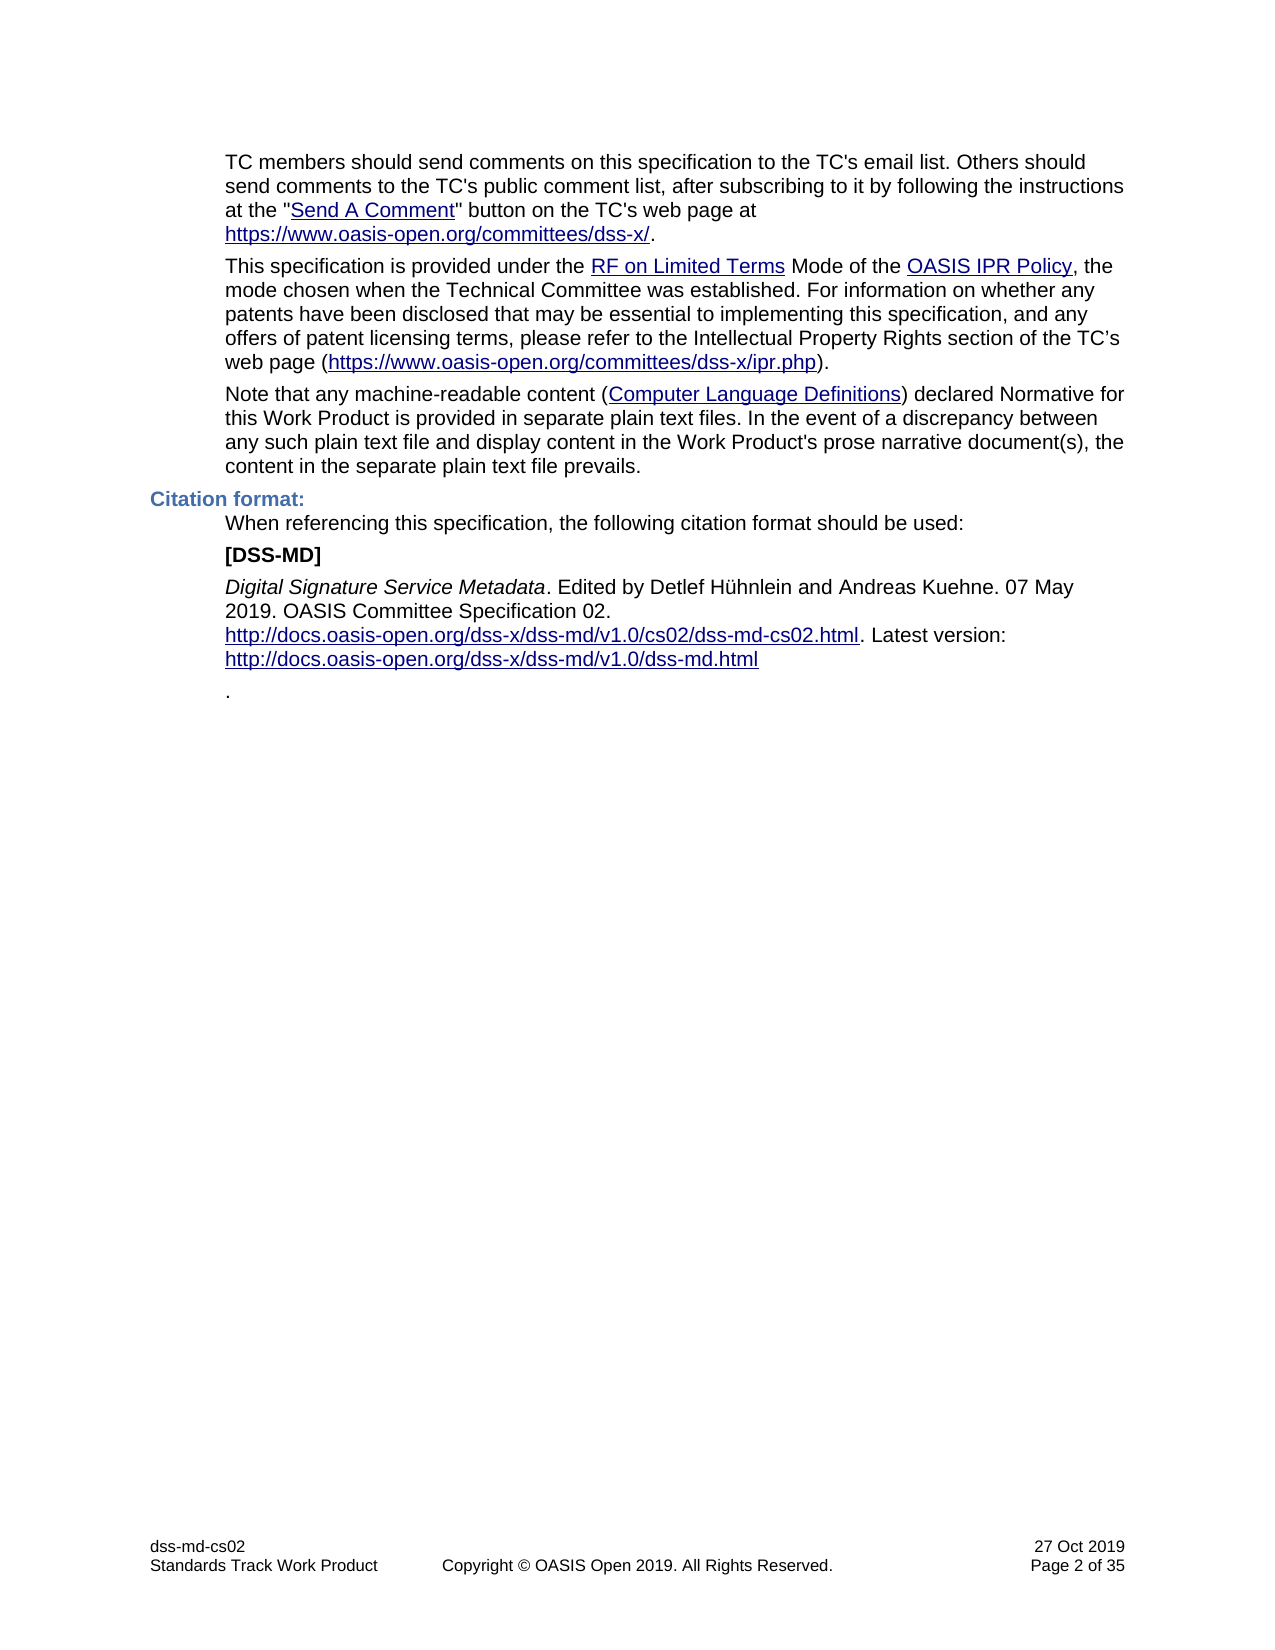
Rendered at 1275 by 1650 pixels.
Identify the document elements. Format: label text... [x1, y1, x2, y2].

text When referencing this specification, the following citation format should be used: [225, 510, 1125, 534]
text TC members should send comments on this specification to the TC's email list. Others should send comments to the TC's public comment list, after subscribing to it by following the instructions at the "Send A Comment" button on the TC's web page at https://www.oasis-open.org/committees/dss-x/. [225, 150, 1125, 246]
text This specification is provided under the RF on Limited Terms Mode of the OASIS IPR Policy, the mode chosen when the Technical Committee was established. For information on whether any patents have been disclosed that may be essential to implementing this specification, and any offers of patent licensing terms, please refer to the Intellectual Property Rights section of the TC’s web page (https://www.oasis-open.org/committees/dss-x/ipr.php). [225, 254, 1125, 374]
text [DSS-MD] [225, 543, 1125, 567]
title Citation format: [150, 486, 1125, 510]
text . [225, 679, 1125, 703]
title Digital Signature Service Metadata. Edited by Detlef Hühnlein and Andreas Kuehne. 07 May 2019. OASIS Committee Specification 02. http://docs.oasis-open.org/dss-x/dss-md/v1.0/cs02/dss-md-cs02.html. Latest version: http://docs.oasis-open.org/dss-x/dss-md/v1.0/dss-md.html [225, 575, 1125, 671]
text Note that any machine-readable content (Computer Language Definitions) declared Normative for this Work Product is provided in separate plain text files. In the event of a discrepancy between any such plain text file and display content in the Work Product's prose narrative document(s), the content in the separate plain text file prevails. [225, 382, 1125, 478]
